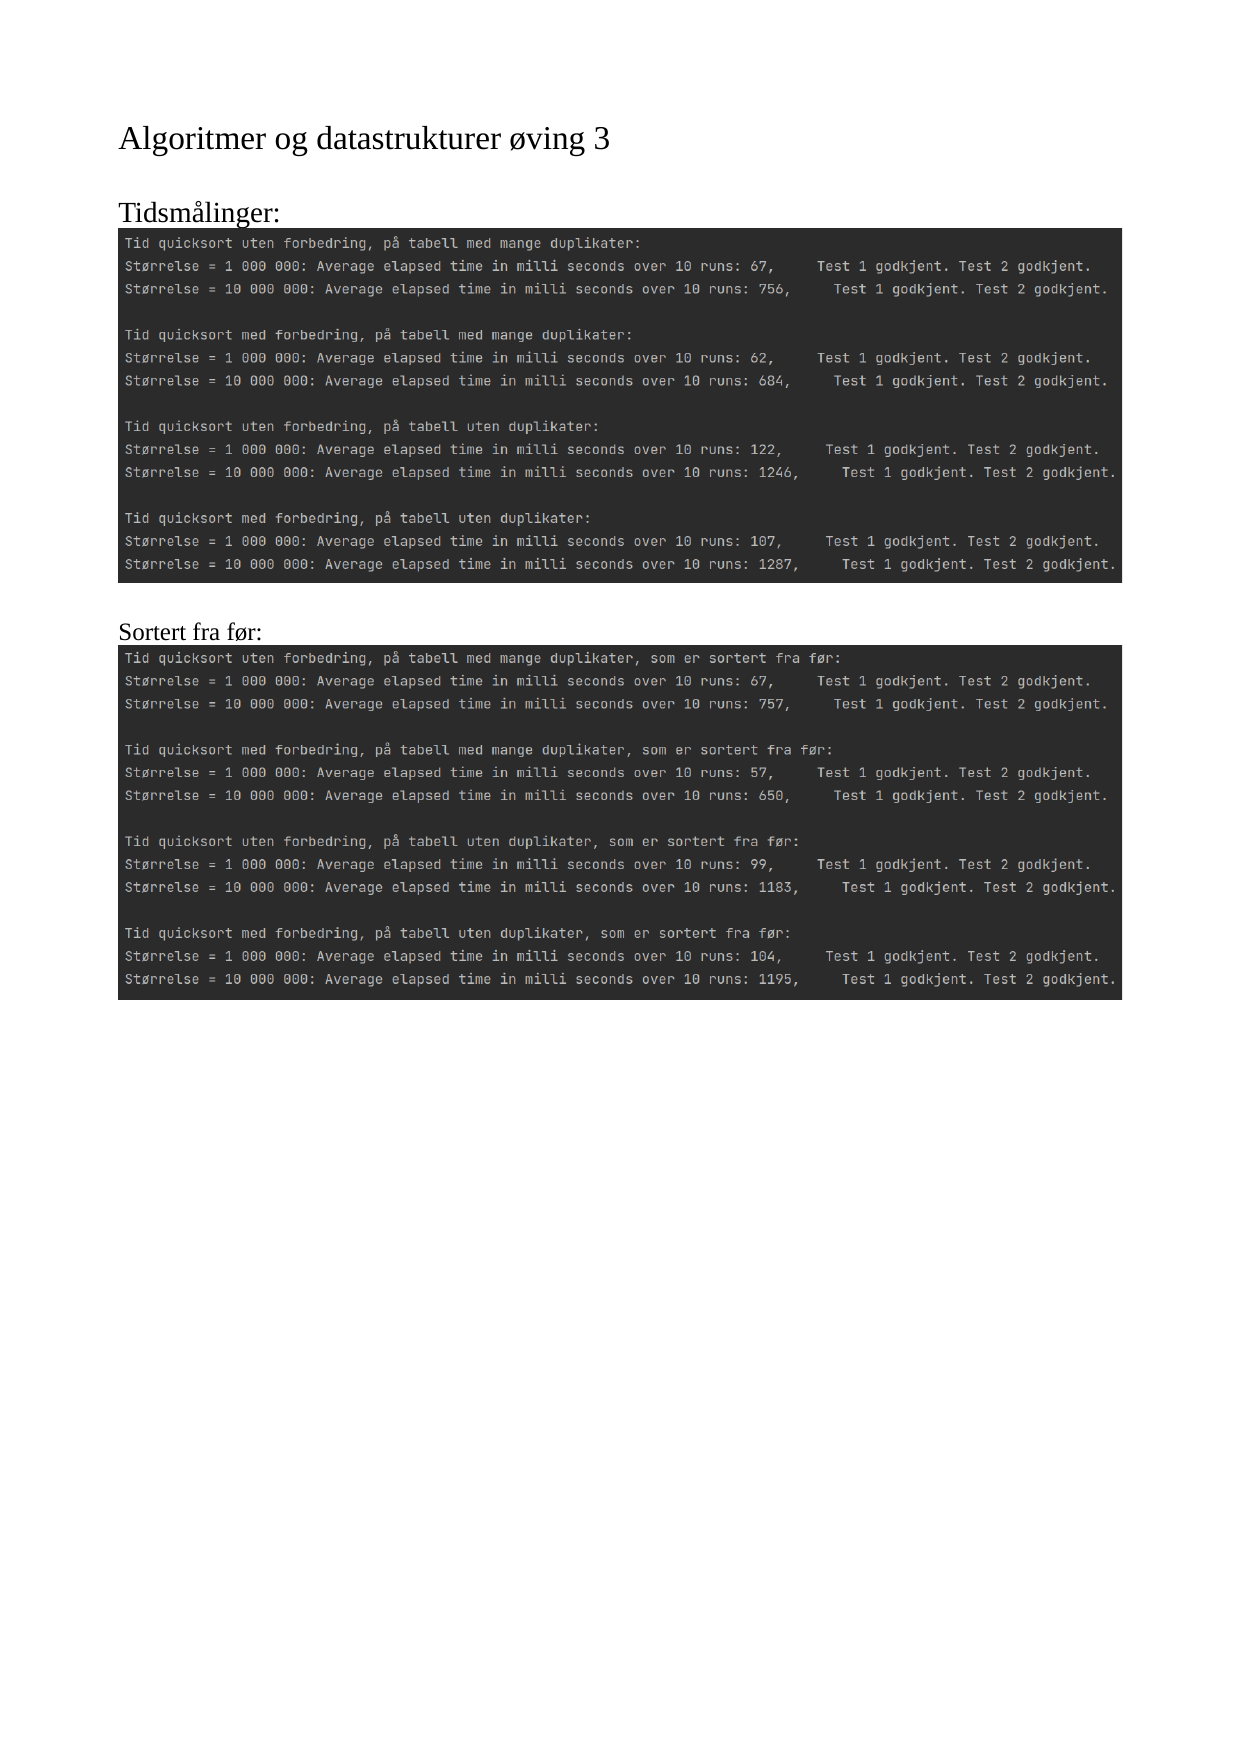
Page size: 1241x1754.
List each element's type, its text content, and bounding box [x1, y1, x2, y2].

picture [118, 645, 1123, 1000]
text Algoritmer og datastrukturer øving 3 [118, 118, 1122, 156]
text Tidsmålinger: [118, 195, 1122, 228]
text Sortert fra før: [118, 617, 1122, 645]
picture [118, 228, 1123, 583]
